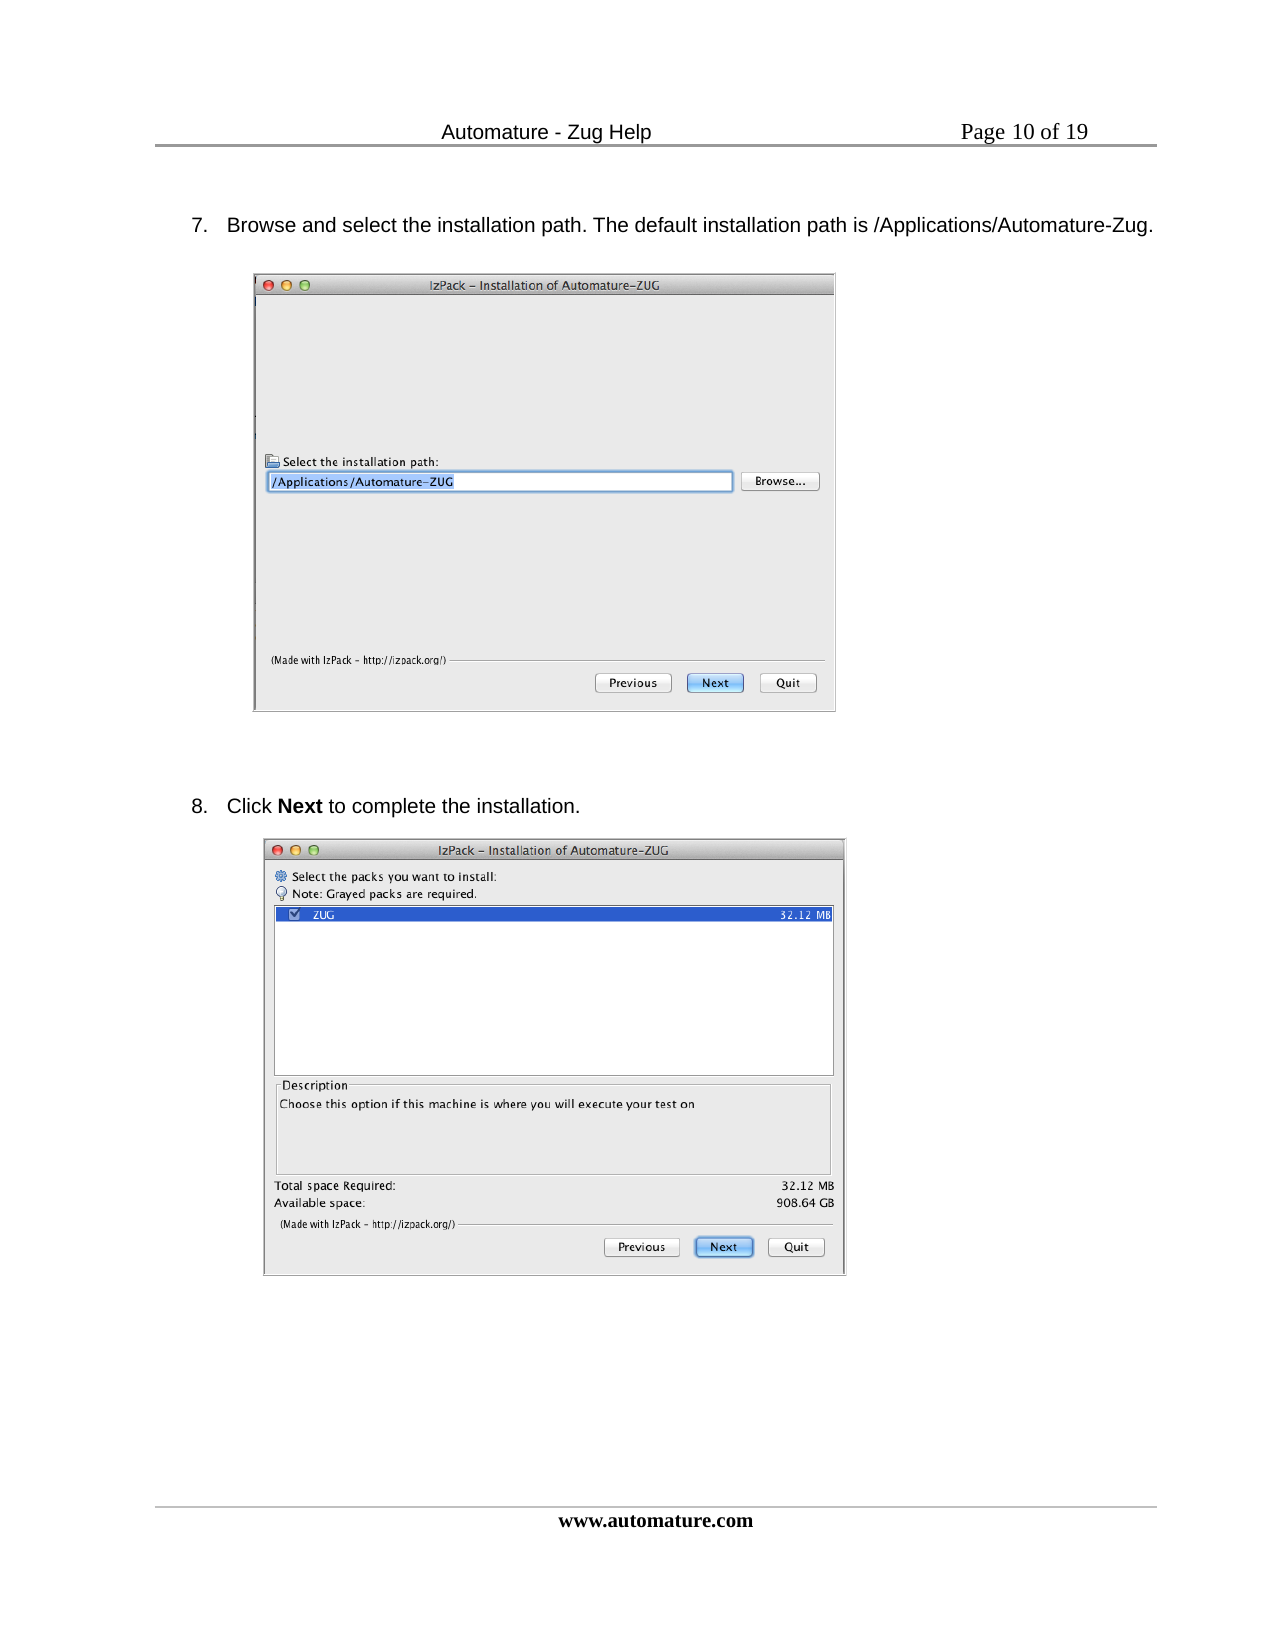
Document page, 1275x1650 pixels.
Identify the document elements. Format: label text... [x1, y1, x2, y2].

picture [262, 837, 847, 1276]
picture [252, 272, 836, 712]
list Browse and select the installation path. The default installation path is /Applications/Automature-Zug. [191, 212, 1157, 236]
list Click Next to complete the installation. [191, 794, 1157, 818]
